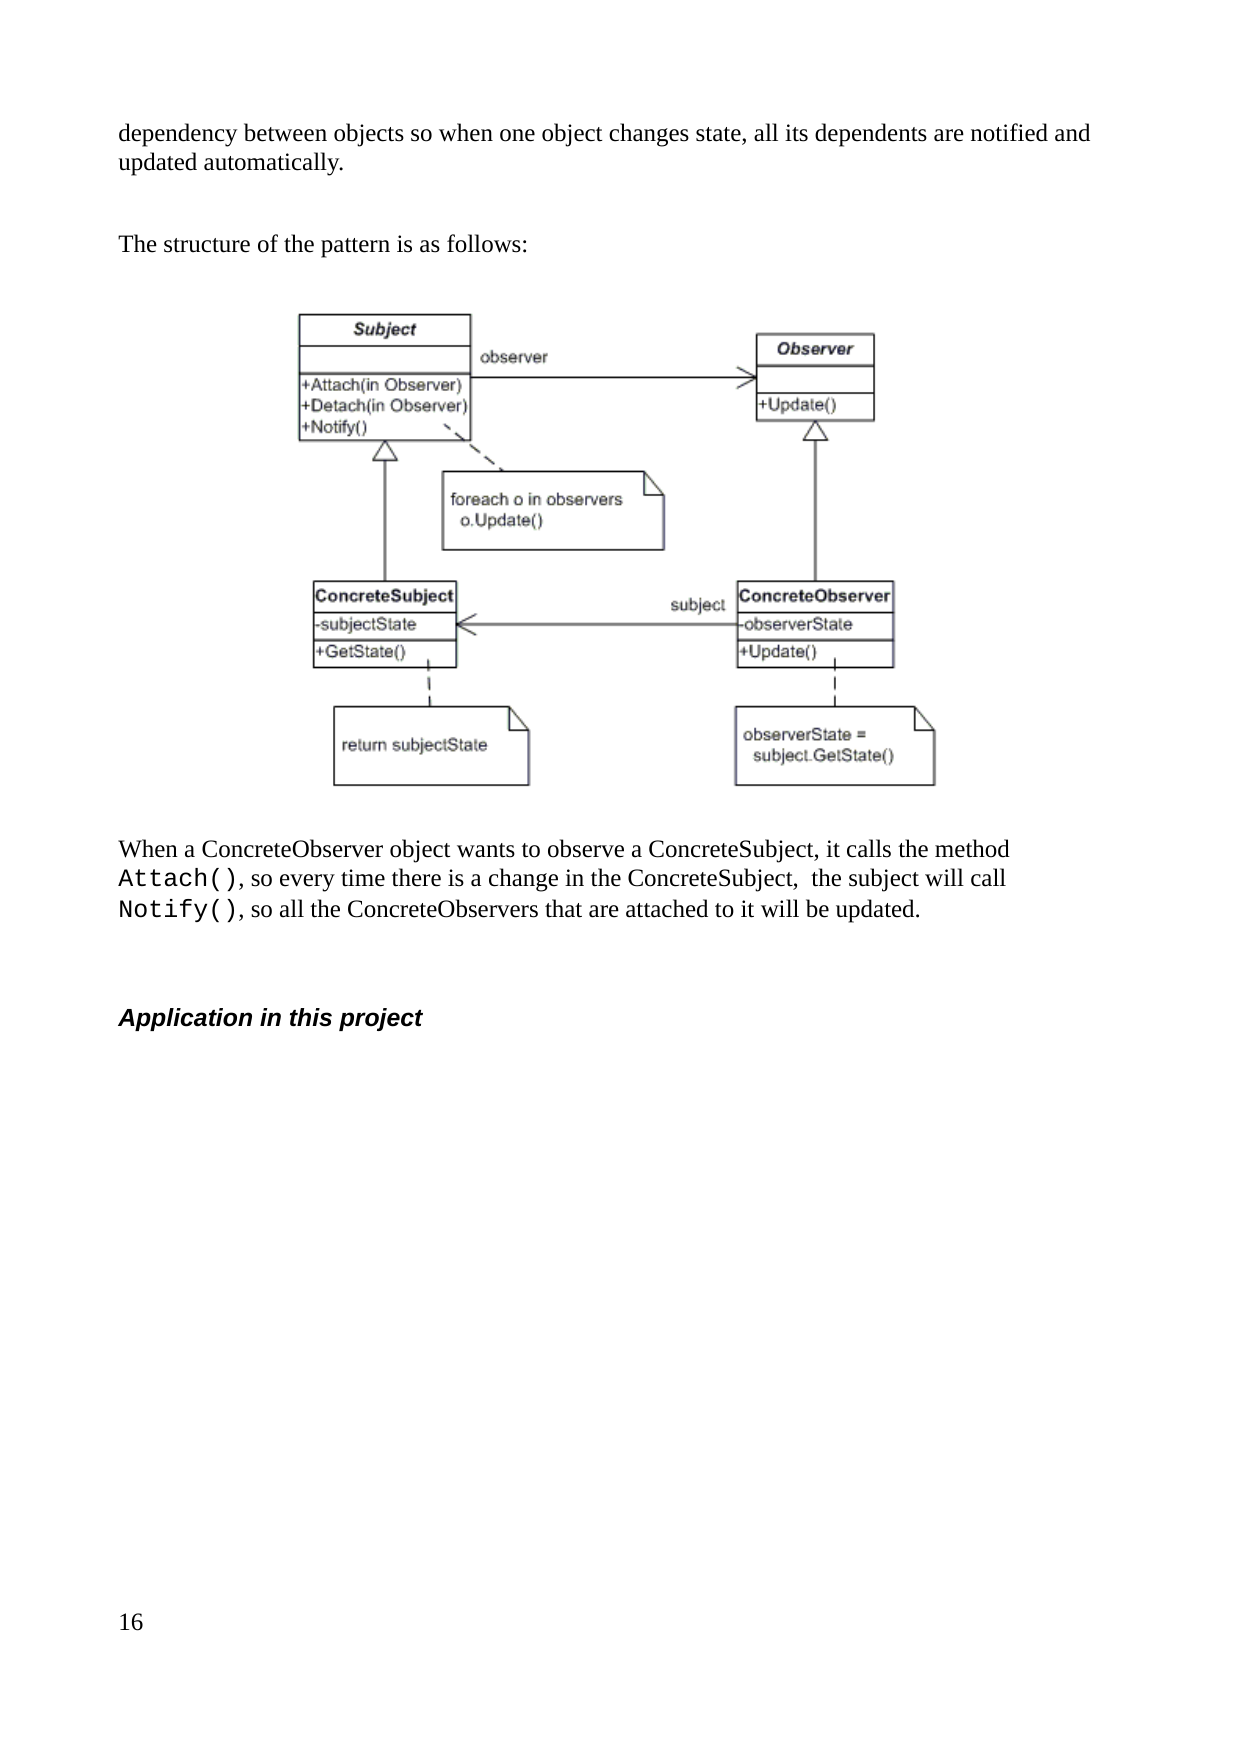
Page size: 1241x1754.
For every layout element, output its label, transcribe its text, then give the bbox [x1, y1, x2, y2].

text When a ConcreteObserver object wants to observe a ConcreteSubject, it calls the method Attach(), so every time there is a change in the ConcreteSubject, the subject will call Notify(), so all the ConcreteObservers that are attached to it will be updated. [118, 834, 1122, 925]
text The structure of the pattern is as follows: [118, 229, 1122, 258]
text dependency between objects so when one object changes state, all its dependents are notified and updated automatically. [118, 118, 1122, 176]
subtitle Application in this project [118, 1003, 1122, 1032]
picture [296, 311, 944, 794]
